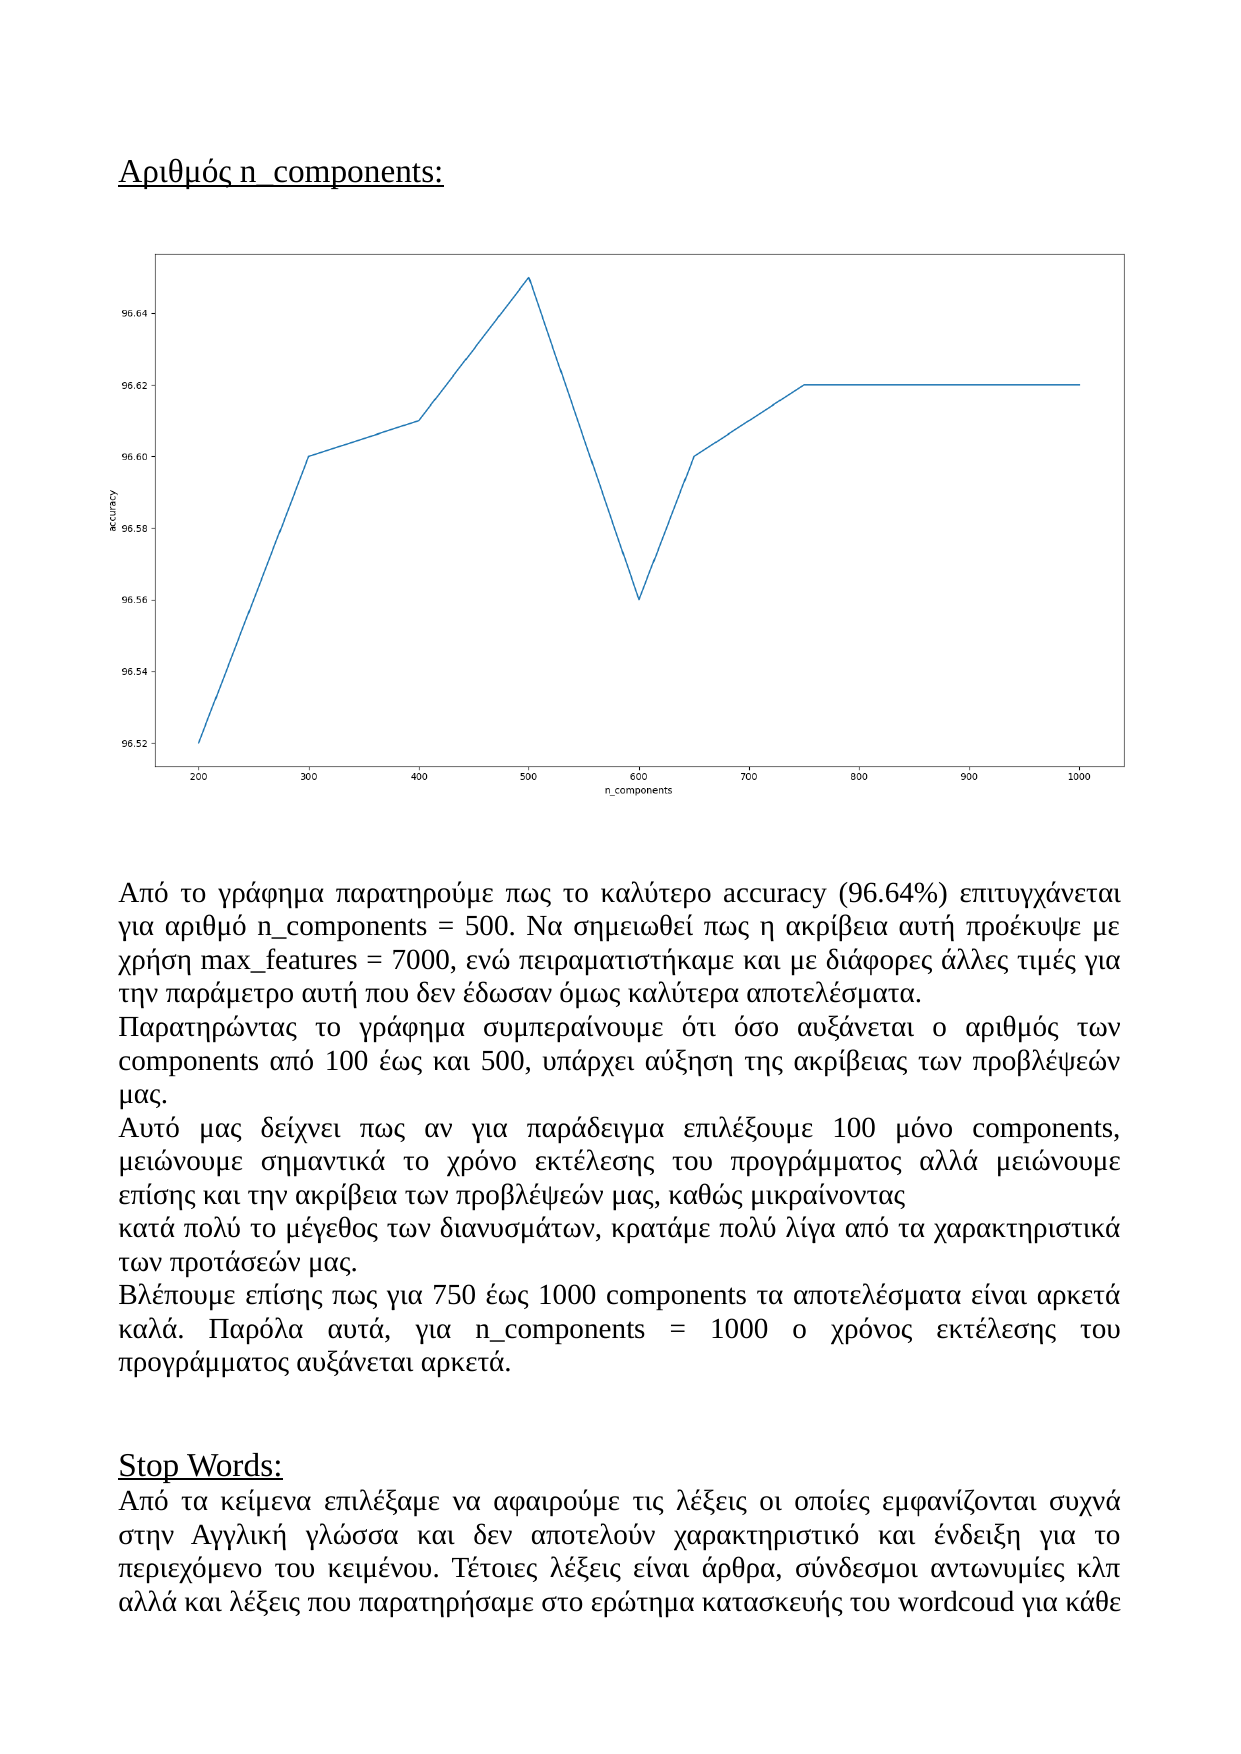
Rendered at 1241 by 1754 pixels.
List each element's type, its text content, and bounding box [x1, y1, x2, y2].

text Βλέπουμε επίσης πως για 750 έως 1000 components τα αποτελέσματα είναι αρκετά καλά. Παρόλα αυτά, για n_components = 1000 ο χρόνος εκτέλεσης του προγράμματος αυξάνεται αρκετά. [118, 1277, 1122, 1378]
text κατά πολύ το μέγεθος των διανυσμάτων, κρατάμε πολύ λίγα από τα χαρακτηριστικά των προτάσεών μας. [118, 1210, 1122, 1277]
text Από το γράφημα παρατηρούμε πως το καλύτερο accuracy (96.64%) επιτυγχάνεται για αριθμό n_components = 500. Να σημειωθεί πως η ακρίβεια αυτή προέκυψε με χρήση max_features = 7000, ενώ πειραματιστήκαμε και με διάφορες άλλες τιμές για την παράμετρο αυτή που δεν έδωσαν όμως καλύτερα αποτελέσματα. [118, 875, 1122, 1009]
text Παρατηρώντας το γράφημα συμπεραίνουμε ότι όσο αυξάνεται ο αριθμός των components από 100 έως και 500, υπάρχει αύξηση της ακρίβειας των προβλέψεών μας. [118, 1009, 1122, 1110]
text Αυτό μας δείχνει πως αν για παράδειγμα επιλέξουμε 100 μόνο components, μειώνουμε σημαντικά το χρόνο εκτέλεσης του προγράμματος αλλά μειώνουμε επίσης και την ακρίβεια των προβλέψεών μας, καθώς μικραίνοντας [118, 1110, 1122, 1210]
text Από τα κείμενα επιλέξαμε να αφαιρούμε τις λέξεις οι οποίες εμφανίζονται συχνά στην Αγγλική γλώσσα και δεν αποτελούν χαρακτηριστικό και ένδειξη για το περιεχόμενο του κειμένου. Τέτοιες λέξεις είναι άρθρα, σύνδεσμοι αντωνυμίες κλπ αλλά και λέξεις που παρατηρήσαμε στο ερώτημα κατασκευής του wordcoud για κάθε [118, 1483, 1122, 1618]
text Αριθμός n_components: [118, 152, 1122, 190]
text Stop Words: [118, 1445, 1122, 1483]
picture [95, 240, 1146, 808]
